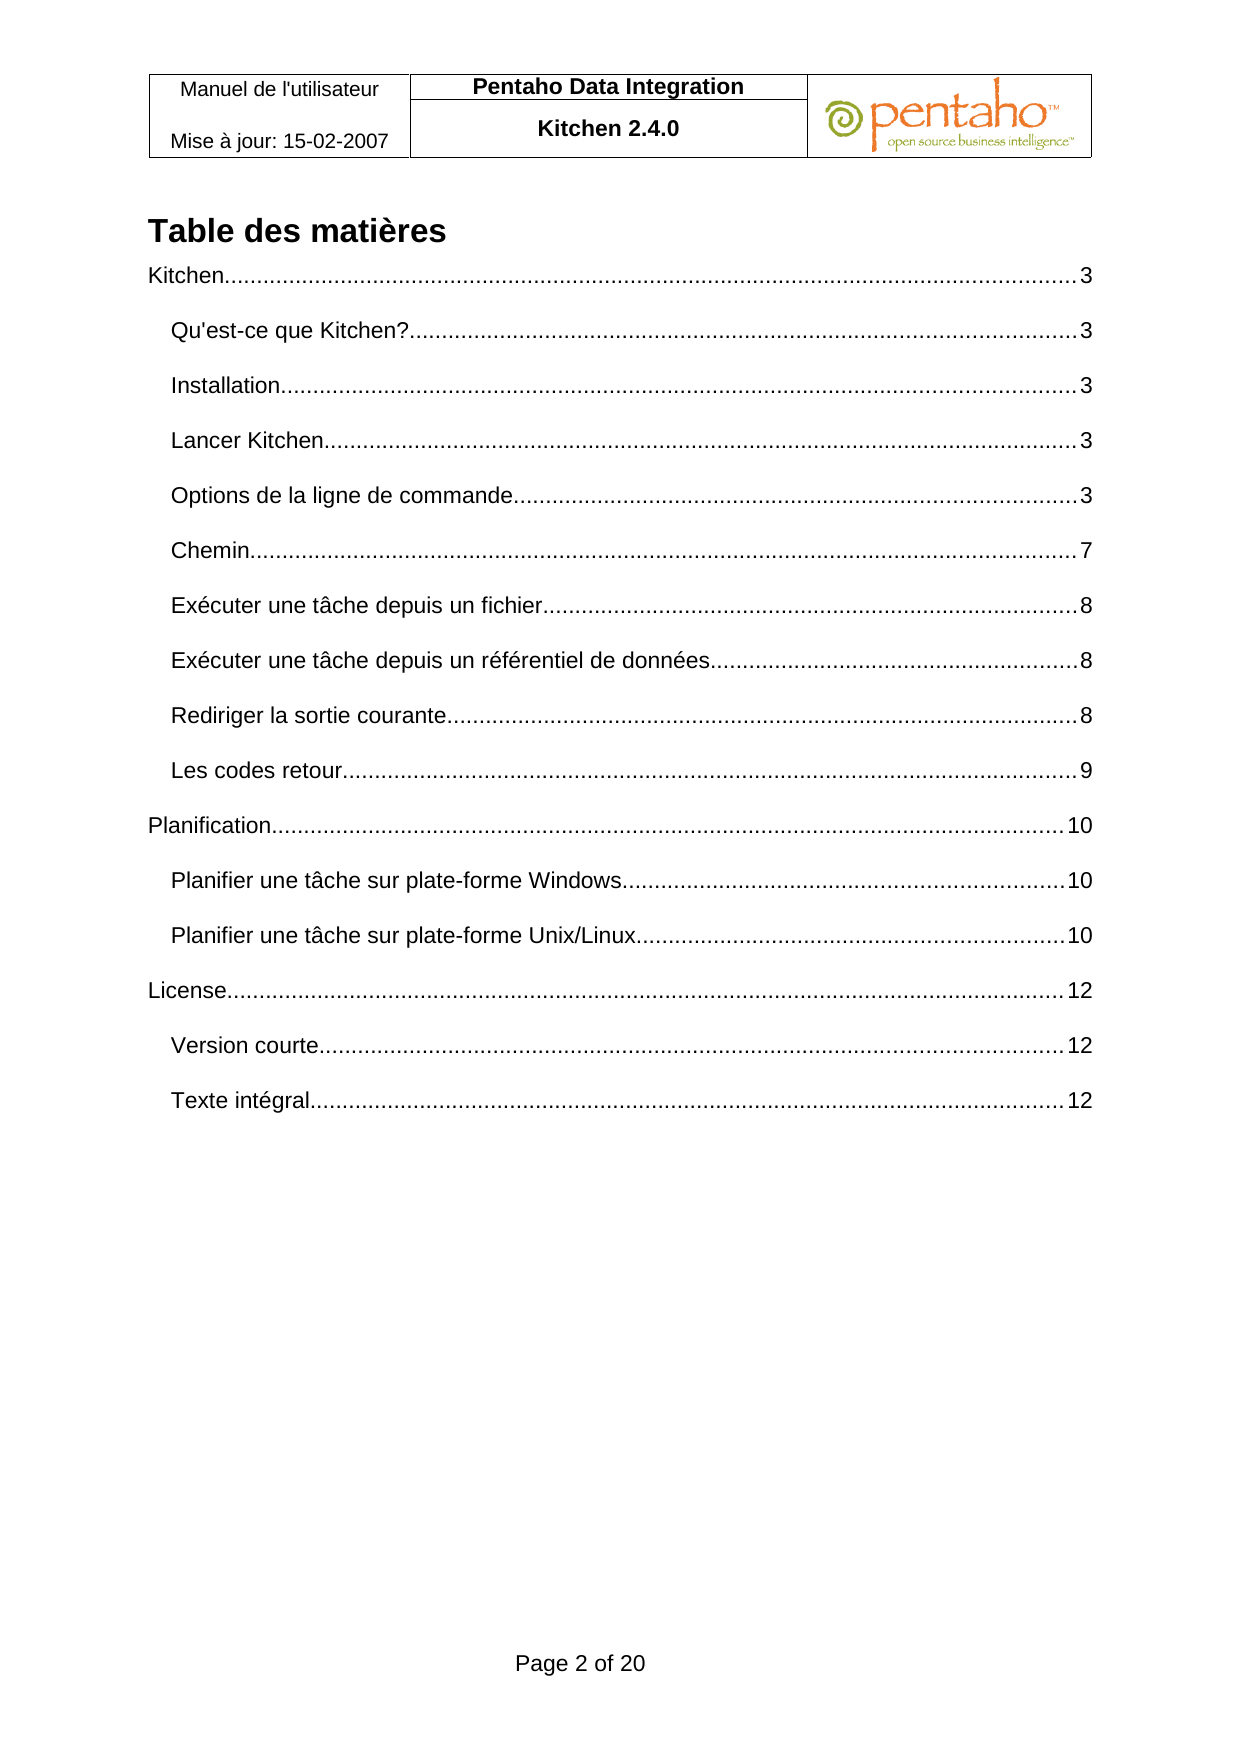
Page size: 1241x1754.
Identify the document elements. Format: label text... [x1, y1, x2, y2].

text Rediriger la sortie courante 8 [171, 702, 1092, 728]
text Options de la ligne de commande 3 [171, 482, 1092, 508]
text Version courte 12 [171, 1032, 1092, 1058]
text Exécuter une tâche depuis un fichier 8 [171, 592, 1092, 618]
text Planifier une tâche sur plate-forme Unix/Linux 10 [171, 922, 1092, 948]
text Planification 10 [148, 812, 1092, 838]
text Les codes retour 9 [171, 757, 1092, 783]
text Kitchen 3 [148, 262, 1092, 288]
text Chemin 7 [171, 537, 1092, 563]
text Qu'est-ce que Kitchen? 3 [171, 317, 1092, 343]
text Lancer Kitchen 3 [171, 427, 1092, 453]
text Planifier une tâche sur plate-forme Windows 10 [171, 867, 1092, 893]
text Exécuter une tâche depuis un référentiel de données 8 [171, 647, 1092, 673]
text Installation 3 [171, 372, 1092, 398]
text Texte intégral 12 [171, 1087, 1092, 1113]
subtitle Table des matières [148, 213, 1092, 250]
text License 12 [148, 977, 1092, 1003]
